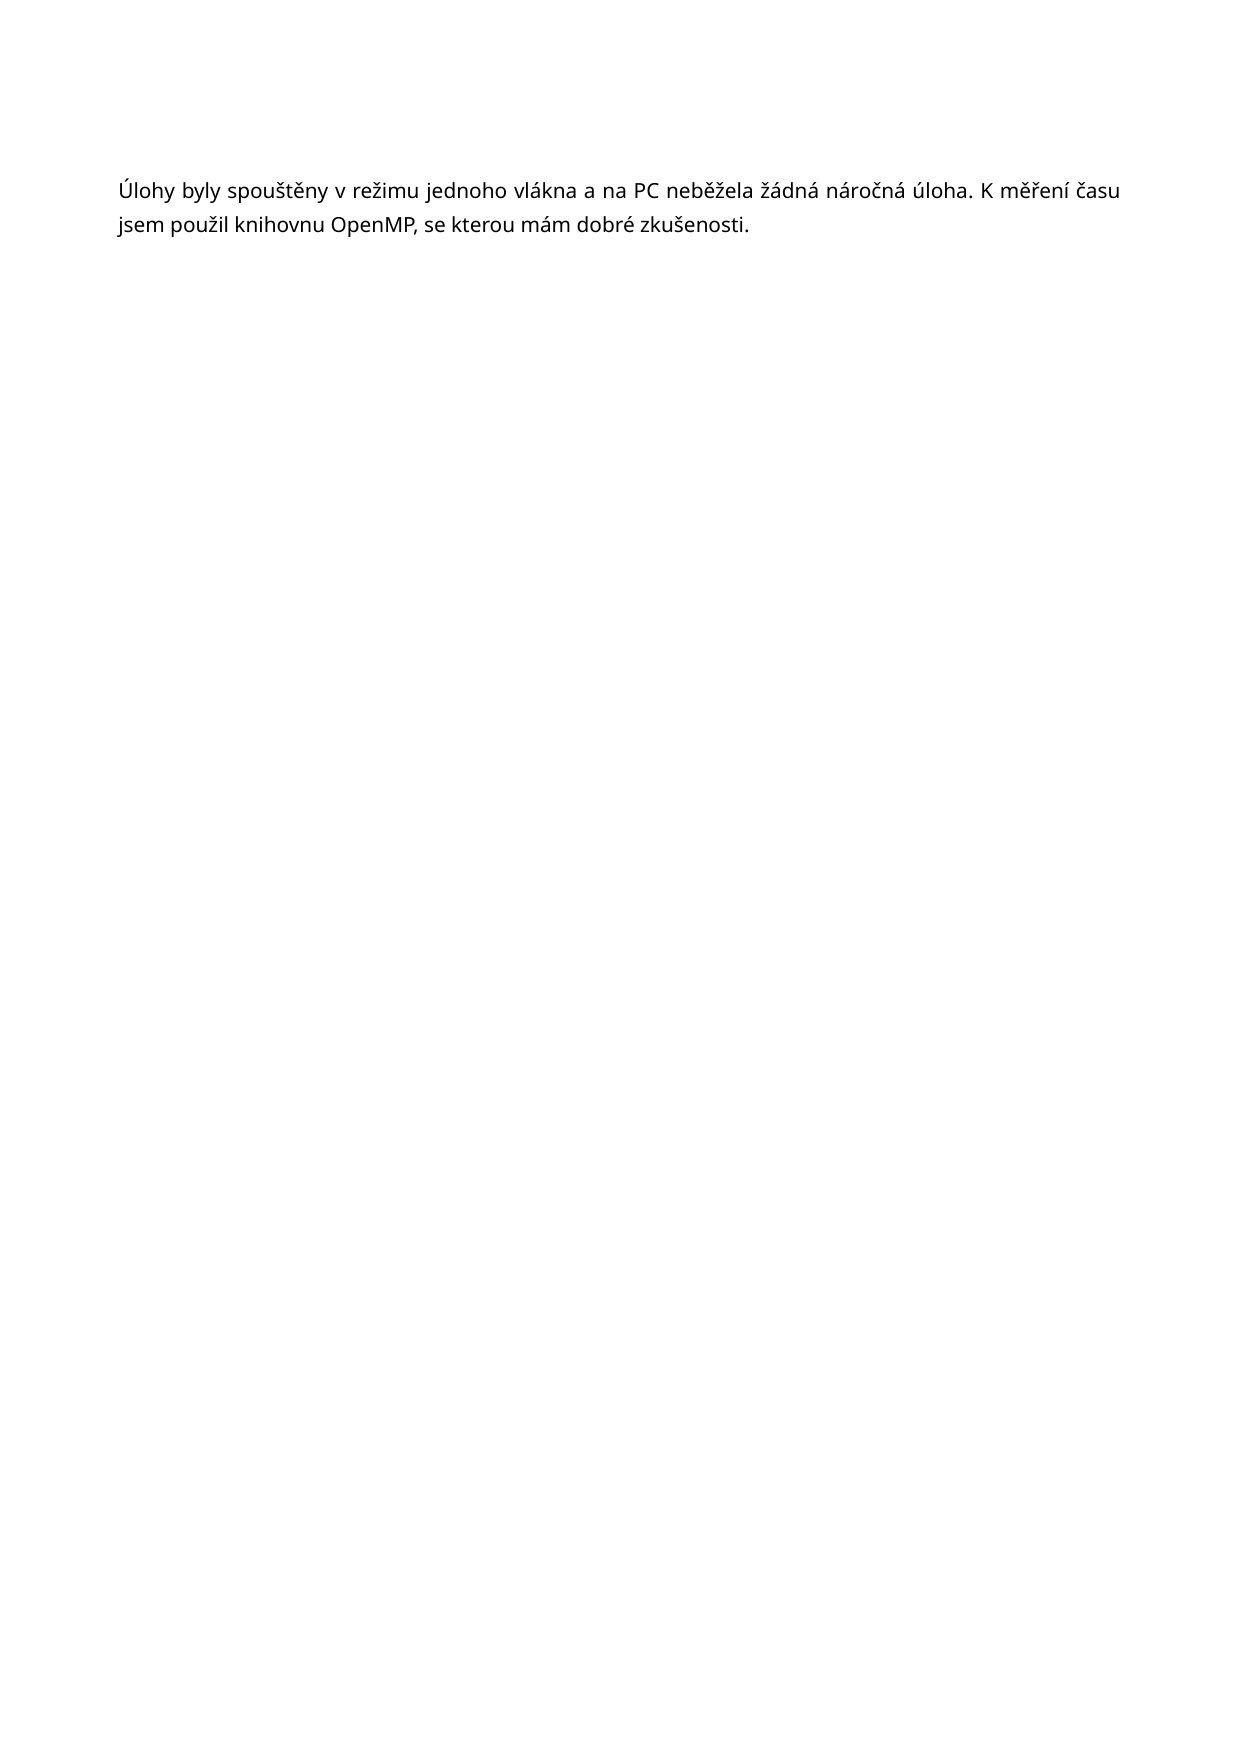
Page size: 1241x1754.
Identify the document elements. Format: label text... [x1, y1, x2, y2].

text Úlohy byly spouštěny v režimu jednoho vlákna a na PC neběžela žádná náročná úloha. K měření času jsem použil knihovnu OpenMP, se kterou mám dobré zkušenosti. [118, 176, 1122, 239]
